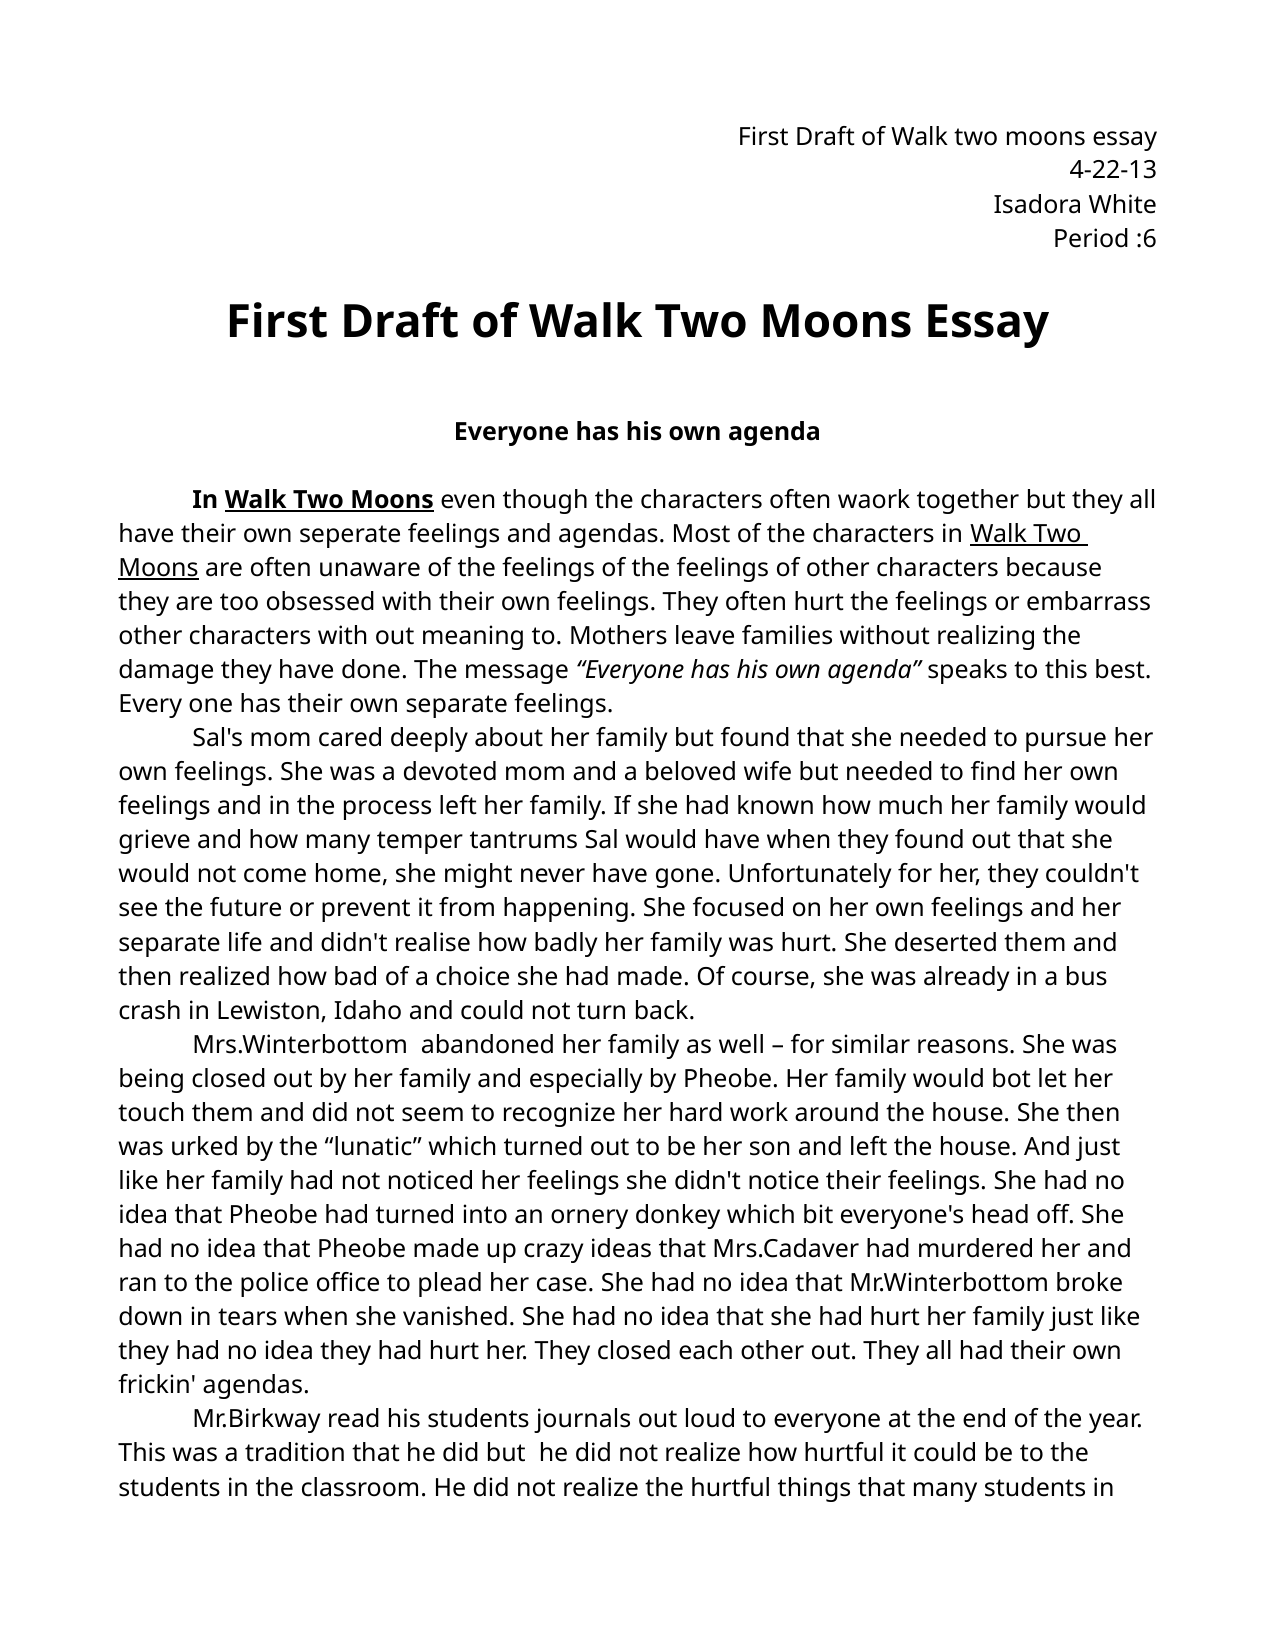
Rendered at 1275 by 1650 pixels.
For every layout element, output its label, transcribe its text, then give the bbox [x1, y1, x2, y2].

text In Walk Two Moons even though the characters often waork together but they all have their own seperate feelings and agendas. Most of the characters in Walk Two Moons are often unaware of the feelings of the feelings of other characters because they are too obsessed with their own feelings. They often hurt the feelings or embarrass other characters with out meaning to. Mothers leave families without realizing the damage they have done. The message “Everyone has his own agenda” speaks to this best. Every one has their own separate feelings. [118, 481, 1157, 720]
text Everyone has his own agenda [118, 413, 1157, 447]
text First Draft of Walk Two Moons Essay [118, 288, 1157, 351]
text Period :6 [118, 220, 1157, 254]
text Sal's mom cared deeply about her family but found that she needed to pursue her own feelings. She was a devoted mom and a beloved wife but needed to find her own feelings and in the process left her family. If she had known how much her family would grieve and how many temper tantrums Sal would have when they found out that she would not come home, she might never have gone. Unfortunately for her, they couldn't see the future or prevent it from happening. She focused on her own feelings and her separate life and didn't realise how badly her family was hurt. She deserted them and then realized how bad of a choice she had made. Of course, she was already in a bus crash in Lewiston, Idaho and could not turn back. [118, 720, 1157, 1026]
text 4-22-13 [118, 152, 1157, 186]
text Mrs.Winterbottom abandoned her family as well – for similar reasons. She was being closed out by her family and especially by Pheobe. Her family would bot let her touch them and did not seem to recognize her hard work around the house. She then was urked by the “lunatic” which turned out to be her son and left the house. And just like her family had not noticed her feelings she didn't notice their feelings. She had no idea that Pheobe had turned into an ornery donkey which bit everyone's head off. She had no idea that Pheobe made up crazy ideas that Mrs.Cadaver had murdered her and ran to the police office to plead her case. She had no idea that Mr.Winterbottom broke down in tears when she vanished. She had no idea that she had hurt her family just like they had no idea they had hurt her. They closed each other out. They all had their own frickin' agendas. [118, 1026, 1157, 1401]
text Mr.Birkway read his students journals out loud to everyone at the end of the year. This was a tradition that he did but he did not realize how hurtful it could be to the students in the classroom. He did not realize the hurtful things that many students in [118, 1401, 1157, 1503]
text Isadora White [118, 186, 1157, 220]
text First Draft of Walk two moons essay [118, 118, 1157, 152]
